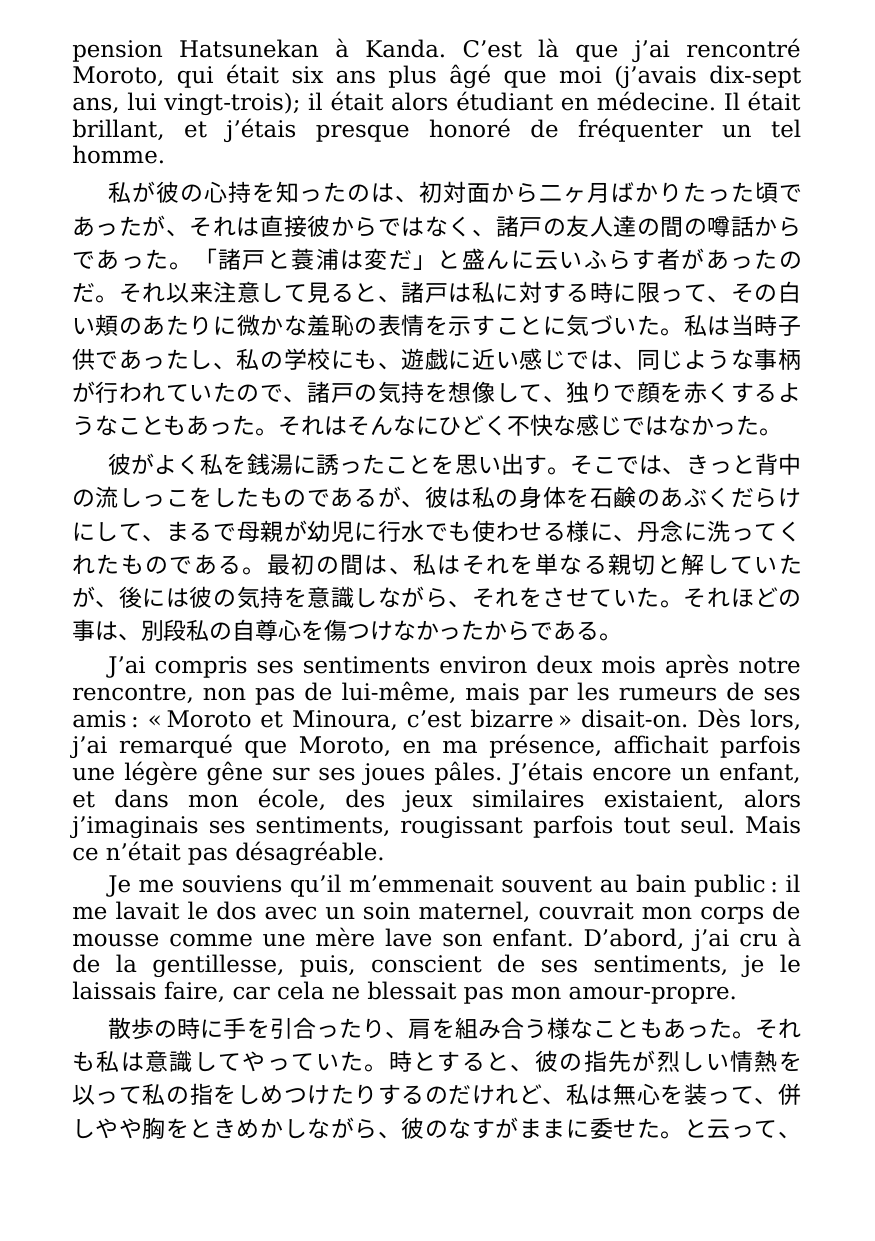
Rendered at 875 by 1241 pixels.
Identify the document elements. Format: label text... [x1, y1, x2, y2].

text J’ai compris ses sentiments environ deux mois après notre rencontre, non pas de lui-même, mais par les rumeurs de ses amis : « Moroto et Minoura, c’est bizarre » disait-on. Dès lors, j’ai remarqué que Moroto, en ma présence, affichait parfois une légère gêne sur ses joues pâles. J’étais encore un enfant, et dans mon école, des jeux similaires existaient, alors j’imaginais ses sentiments, rougissant parfois tout seul. Mais ce n’était pas désagréable. [72, 652, 802, 866]
text 散歩の時に手を引合ったり、肩を組み合う様なこともあった。それも私は意識してやっていた。時とすると、彼の指先が烈しい情熱を以って私の指をしめつけたりするのだけれど、私は無心を装って、併しやや胸をときめかしながら、彼のなすがままに委せた。と云って、 [72, 1011, 802, 1144]
text 私が彼の心持を知ったのは、初対面から二ヶ月ばかりたった頃であったが、それは直接彼からではなく、諸戸の友人達の間の噂話からであった。「諸戸と蓑浦は変だ」と盛んに云いふらす者があったのだ。それ以来注意して見ると、諸戸は私に対する時に限って、その白い頬のあたりに微かな羞恥の表情を示すことに気づいた。私は当時子供であったし、私の学校にも、遊戯に近い感じでは、同じような事柄が行われていたので、諸戸の気持を想像して、独りで顔を赤くするようなこともあった。それはそんなにひどく不快な感じではなかった。 [72, 175, 802, 441]
text pension Hatsunekan à Kanda. C’est là que j’ai rencontré Moroto, qui était six ans plus âgé que moi (j’avais dix-sept ans, lui vingt-trois); il était alors étudiant en médecine. Il était brillant, et j’étais presque honoré de fréquenter un tel homme. [72, 36, 802, 169]
text 彼がよく私を銭湯に誘ったことを思い出す。そこでは、きっと背中の流しっこをしたものであるが、彼は私の身体を石鹸のあぶくだらけにして、まるで母親が幼児に行水でも使わせる様に、丹念に洗ってくれたものである。最初の間は、私はそれを単なる親切と解していたが、後には彼の気持を意識しながら、それをさせていた。それほどの事は、別段私の自尊心を傷つけなかったからである。 [72, 447, 802, 646]
text Je me souviens qu’il m’emmenait souvent au bain public : il me lavait le dos avec un soin maternel, couvrait mon corps de mousse comme une mère lave son enfant. D’abord, j’ai cru à de la gentillesse, puis, conscient de ses sentiments, je le laissais faire, car cela ne blessait pas mon amour-propre. [72, 872, 802, 1005]
